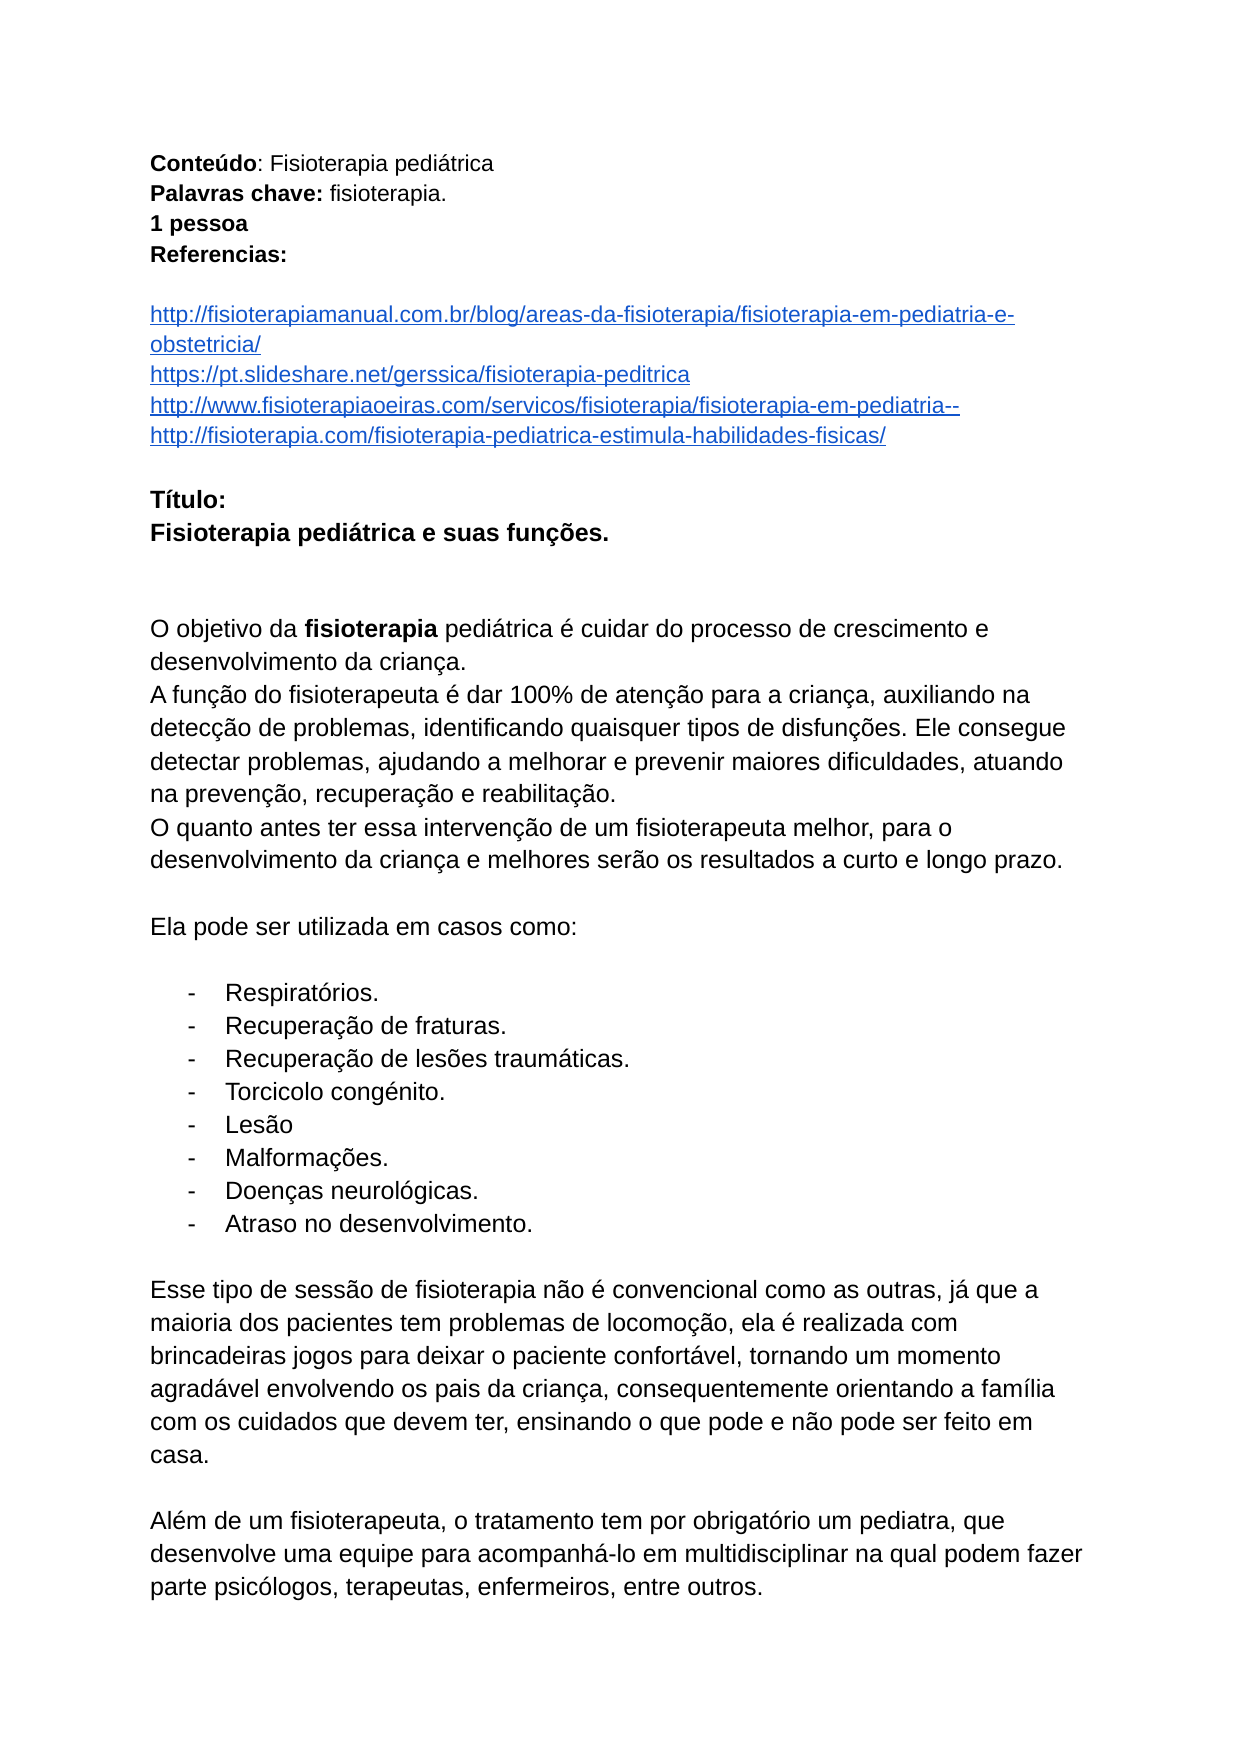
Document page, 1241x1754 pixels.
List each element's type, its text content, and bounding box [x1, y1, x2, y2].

text https://pt.slideshare.net/gerssica/fisioterapia-peditrica [150, 361, 1090, 388]
list Malformações. [187, 1143, 1090, 1171]
text A função do fisioterapeuta é dar 100% de atenção para a criança, auxiliando na detecção de problemas, identificando quaisquer tipos de disfunções. Ele consegue detectar problemas, ajudando a melhorar e prevenir maiores dificuldades, atuando na prevenção, recuperação e reabilitação. [150, 680, 1090, 808]
text Palavras chave: fisioterapia. [150, 180, 1090, 207]
list Recuperação de lesões traumáticas. [187, 1044, 1090, 1072]
list Respiratórios. [187, 978, 1090, 1006]
text http://fisioterapia.com/fisioterapia-pediatrica-estimula-habilidades-fisicas/ [150, 422, 1090, 448]
text Conteúdo: Fisioterapia pediátrica [150, 150, 1090, 176]
text Fisioterapia pediátrica e suas funções. [150, 518, 1090, 547]
list Recuperação de fraturas. [187, 1011, 1090, 1039]
text http://fisioterapiamanual.com.br/blog/areas-da-fisioterapia/fisioterapia-em-pediatria-e-obstetricia/ [150, 301, 1090, 358]
text Além de um fisioterapeuta, o tratamento tem por obrigatório um pediatra, que desenvolve uma equipe para acompanhá-lo em multidisciplinar na qual podem fazer parte psicólogos, terapeutas, enfermeiros, entre outros. [150, 1506, 1090, 1601]
text http://www.fisioterapiaoeiras.com/servicos/fisioterapia/fisioterapia-em-pediatria-- [150, 392, 1090, 418]
text O quanto antes ter essa intervenção de um fisioterapeuta melhor, para o desenvolvimento da criança e melhores serão os resultados a curto e longo prazo. [150, 812, 1090, 874]
text Ela pode ser utilizada em casos como: [150, 912, 1090, 940]
list Torcicolo congénito. [187, 1077, 1090, 1105]
text 1 pessoa [150, 210, 1090, 237]
text O objetivo da fisioterapia pediátrica é cuidar do processo de crescimento e desenvolvimento da criança. [150, 614, 1090, 676]
list Atraso no desenvolvimento. [187, 1209, 1090, 1237]
text Título: [150, 485, 1090, 514]
text Esse tipo de sessão de fisioterapia não é convencional como as outras, já que a maioria dos pacientes tem problemas de locomoção, ela é realizada com brincadeiras jogos para deixar o paciente confortável, tornando um momento agradável envolvendo os pais da criança, consequentemente orientando a família com os cuidados que devem ter, ensinando o que pode e não pode ser feito em casa. [150, 1275, 1090, 1469]
list Doenças neurológicas. [187, 1176, 1090, 1204]
text Referencias: [150, 241, 1090, 267]
list Lesão [187, 1110, 1090, 1138]
